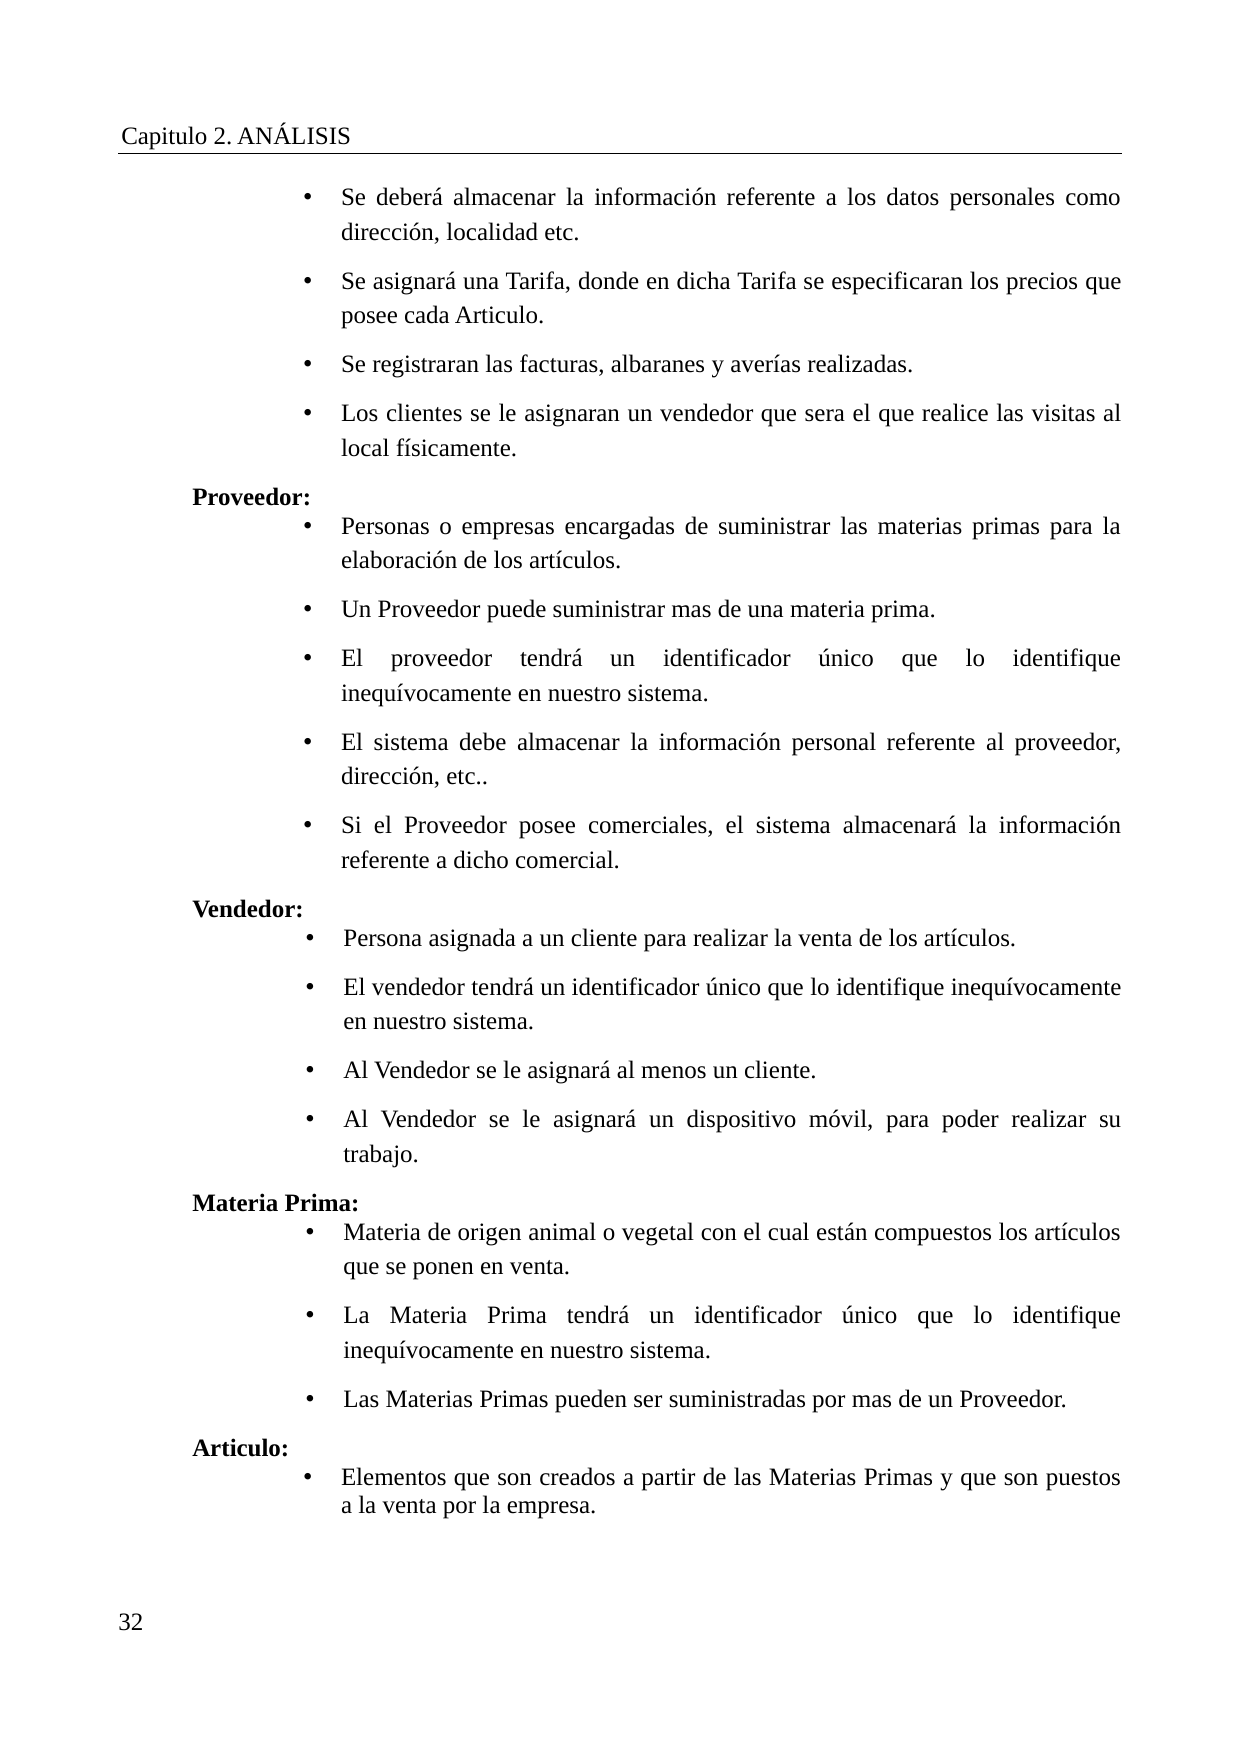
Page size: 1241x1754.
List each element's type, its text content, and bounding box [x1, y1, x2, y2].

list El proveedor tendrá un identificador único que lo identifique inequívocamente en nuestro sistema. [303, 643, 1122, 707]
list La Materia Prima tendrá un identificador único que lo identifique inequívocamente en nuestro sistema. [306, 1300, 1122, 1363]
text Proveedor: [118, 482, 1122, 511]
list Personas o empresas encargadas de suministrar las materias primas para la elaboración de los artículos. [303, 511, 1122, 574]
list Un Proveedor puede suministrar mas de una materia prima. [303, 594, 1122, 623]
list Las Materias Primas pueden ser suministradas por mas de un Proveedor. [306, 1384, 1122, 1412]
list El sistema debe almacenar la información personal referente al proveedor, dirección, etc.. [303, 727, 1122, 790]
text Articulo: [118, 1433, 1122, 1462]
list El vendedor tendrá un identificador único que lo identifique inequívocamente en nuestro sistema. [306, 972, 1122, 1035]
list Se deberá almacenar la información referente a los datos personales como dirección, localidad etc. [303, 182, 1122, 246]
list Si el Proveedor posee comerciales, el sistema almacenará la información referente a dicho comercial. [303, 810, 1122, 874]
list Los clientes se le asignaran un vendedor que sera el que realice las visitas al local físicamente. [303, 398, 1122, 462]
list Elementos que son creados a partir de las Materias Primas y que son puestos a la venta por la empresa. [303, 1462, 1122, 1519]
text Vendedor: [118, 894, 1122, 923]
text Materia Prima: [118, 1188, 1122, 1217]
list Materia de origen animal o vegetal con el cual están compuestos los artículos que se ponen en venta. [306, 1217, 1122, 1280]
list Al Vendedor se le asignará un dispositivo móvil, para poder realizar su trabajo. [306, 1104, 1122, 1168]
list Al Vendedor se le asignará al menos un cliente. [306, 1055, 1122, 1084]
list Se asignará una Tarifa, donde en dicha Tarifa se especificaran los precios que posee cada Articulo. [303, 266, 1122, 329]
list Persona asignada a un cliente para realizar la venta de los artículos. [306, 923, 1122, 951]
list Se registraran las facturas, albaranes y averías realizadas. [303, 349, 1122, 378]
